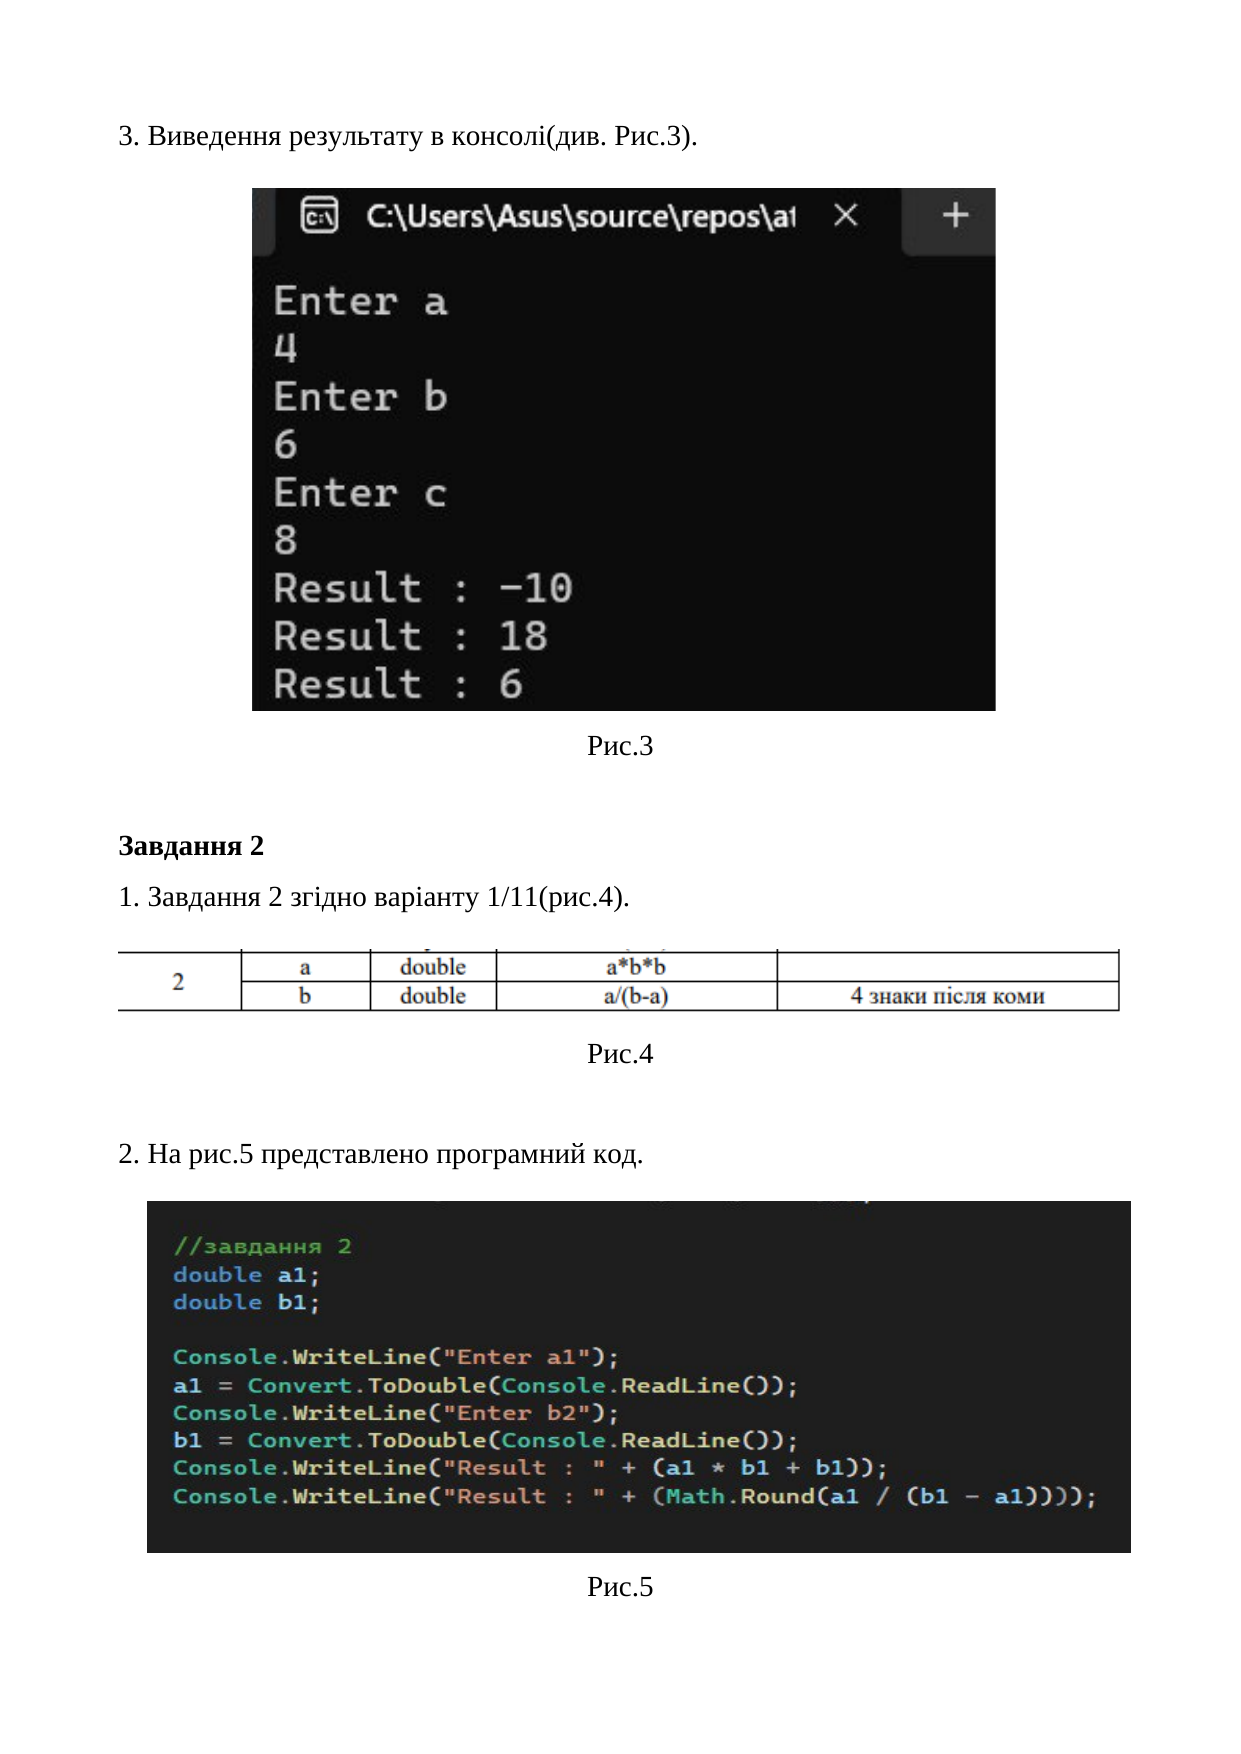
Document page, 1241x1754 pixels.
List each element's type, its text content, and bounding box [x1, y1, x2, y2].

text Рис.4 [118, 1019, 1122, 1069]
text 1. Завдання 2 згідно варіанту 1/11(рис.4). [118, 879, 1122, 912]
picture [252, 188, 996, 711]
text [118, 929, 1122, 949]
picture [147, 1201, 1131, 1553]
picture [118, 949, 1123, 1019]
text Рис.5 [118, 1187, 1122, 1603]
text Завдання 2 [118, 828, 1122, 862]
text 3. Виведення результату в консолі(див. Рис.3). [118, 118, 1122, 152]
text Рис.3 [118, 168, 1122, 761]
text 2. На рис.5 представлено програмний код. [118, 1136, 1122, 1170]
